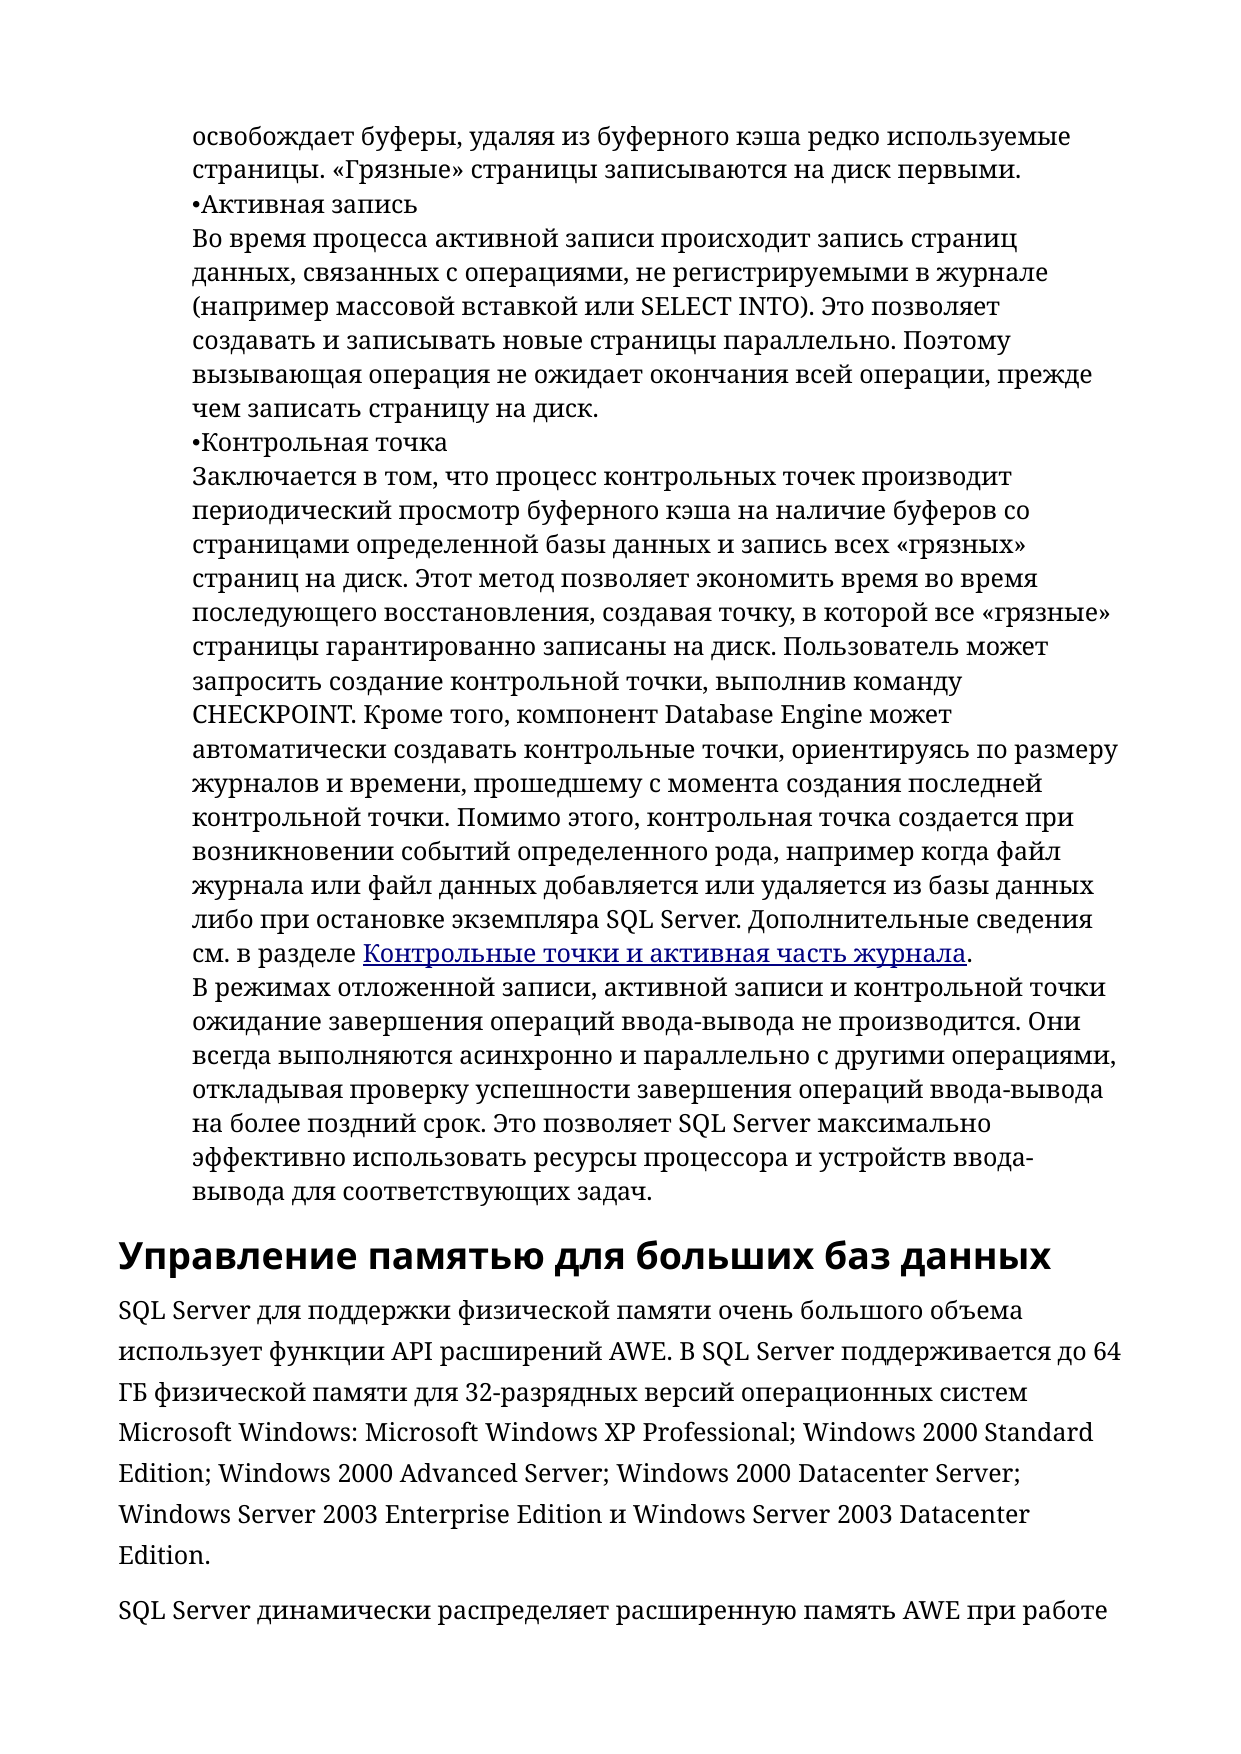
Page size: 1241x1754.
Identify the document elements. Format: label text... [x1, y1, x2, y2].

subtitle Управление памятью для больших баз данных [118, 1229, 1122, 1280]
text SQL Server для поддержки физической памяти очень большого объема использует функции API расширений AWE. В SQL Server поддерживается до 64 ГБ физической памяти для 32-разрядных версий операционных систем Microsoft Windows: Microsoft Windows XP Professional; Windows 2000 Standard Edition; Windows 2000 Advanced Server; Windows 2000 Datacenter Server; Windows Server 2003 Enterprise Edition и Windows Server 2003 Datacenter Edition. [118, 1292, 1122, 1572]
list Активная запись [118, 186, 1122, 220]
list Во время процесса активной записи происходит запись страниц данных, связанных с операциями, не регистрируемыми в журнале (например массовой вставкой или SELECT INTO). Это позволяет создавать и записывать новые страницы параллельно. Поэтому вызывающая операция не ожидает окончания всей операции, прежде чем записать страницу на диск. [118, 220, 1122, 425]
list освобождает буферы, удаляя из буферного кэша редко используемые страницы. «Грязные» страницы записываются на диск первыми. [118, 118, 1122, 186]
text SQL Server динамически распределяет расширенную память AWE при работе [118, 1593, 1122, 1627]
list Контрольная точка [118, 425, 1122, 459]
list Заключается в том, что процесс контрольных точек производит периодический просмотр буферного кэша на наличие буферов со страницами определенной базы данных и запись всех «грязных» страниц на диск. Этот метод позволяет экономить время во время последующего восстановления, создавая точку, в которой все «грязные» страницы гарантированно записаны на диск. Пользователь может запросить создание контрольной точки, выполнив команду CHECKPOINT. Кроме того, компонент Database Engine может автоматически создавать контрольные точки, ориентируясь по размеру журналов и времени, прошедшему с момента создания последней контрольной точки. Помимо этого, контрольная точка создается при возникновении событий определенного рода, например когда файл журнала или файл данных добавляется или удаляется из базы данных либо при остановке экземпляра SQL Server. Дополнительные сведения см. в разделе Контрольные точки и активная часть журнала. [118, 459, 1122, 970]
list В режимах отложенной записи, активной записи и контрольной точки ожидание завершения операций ввода-вывода не производится. Они всегда выполняются асинхронно и параллельно с другими операциями, откладывая проверку успешности завершения операций ввода-вывода на более поздний срок. Это позволяет SQL Server максимально эффективно использовать ресурсы процессора и устройств ввода-вывода для соответствующих задач. [118, 970, 1122, 1208]
